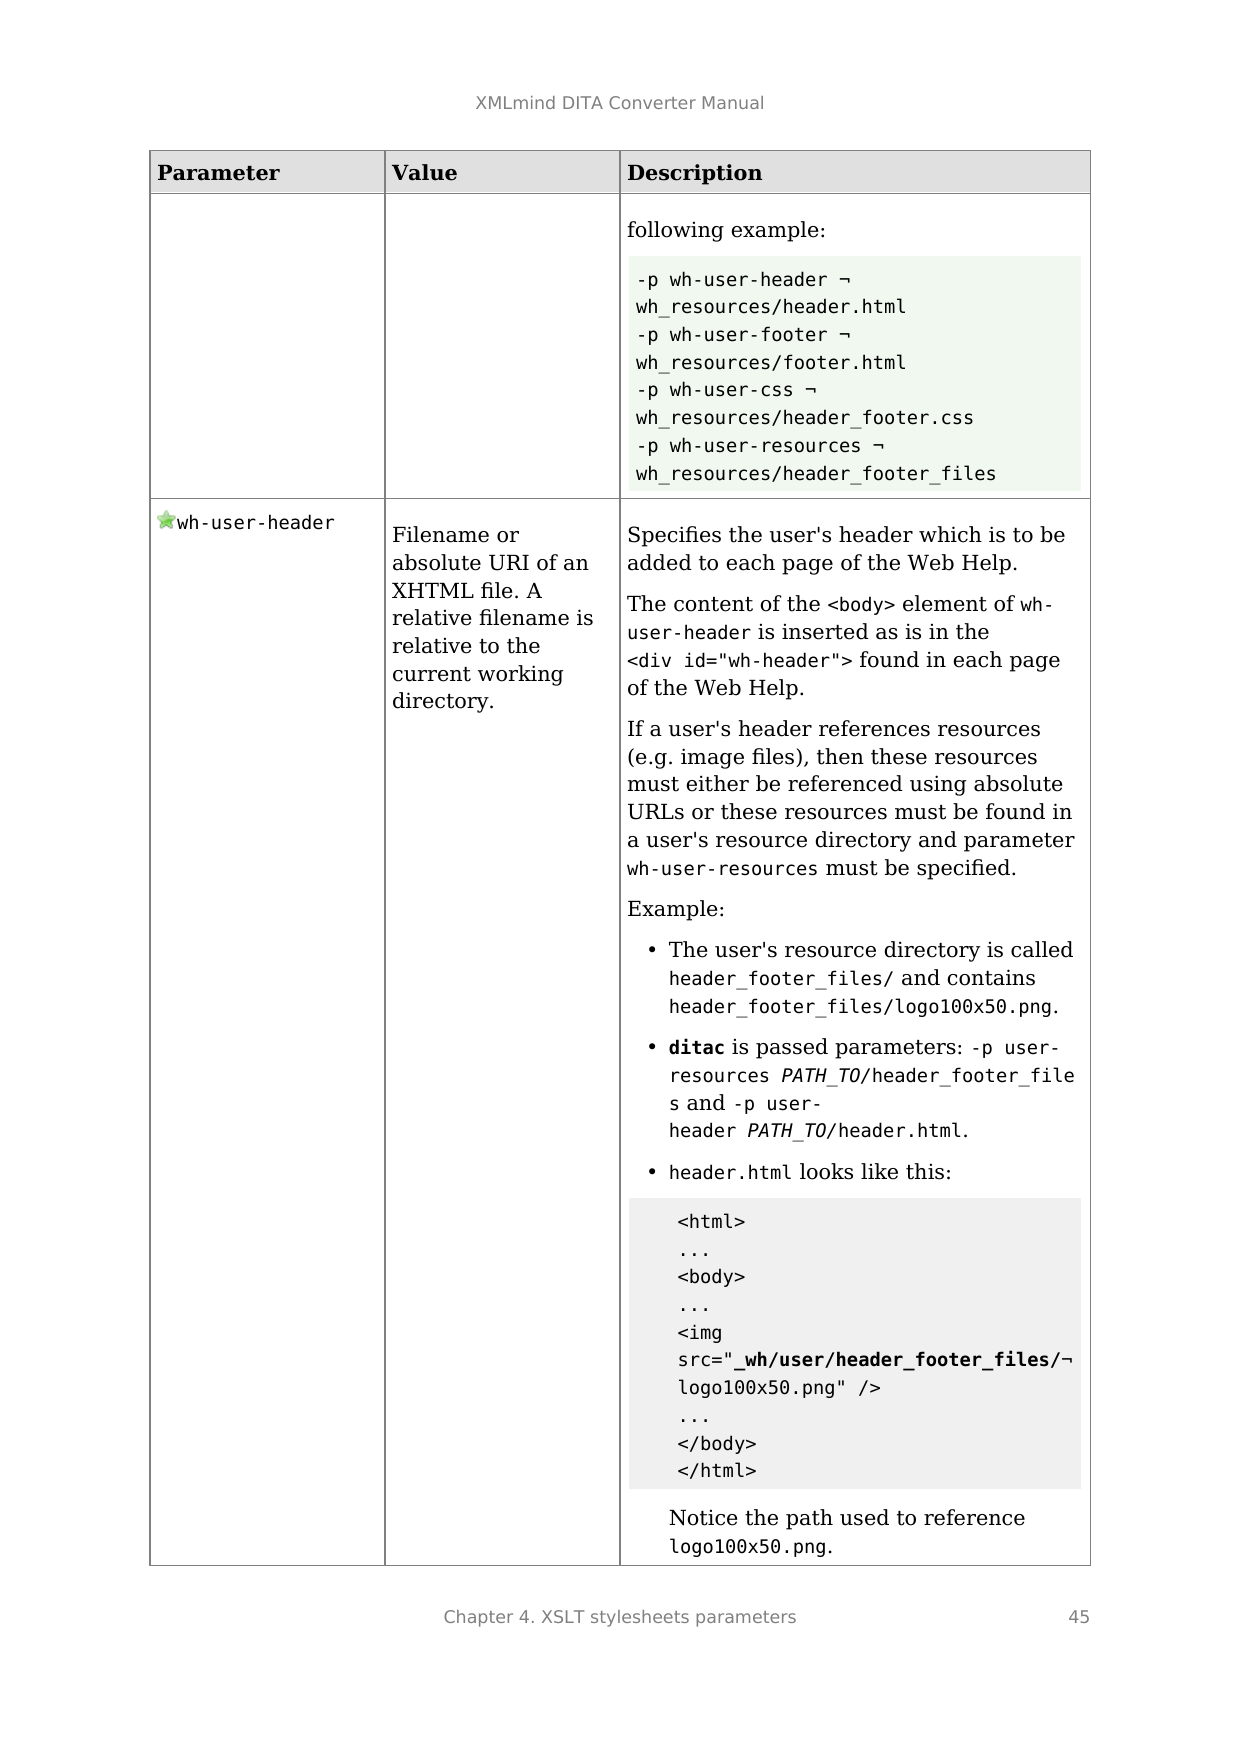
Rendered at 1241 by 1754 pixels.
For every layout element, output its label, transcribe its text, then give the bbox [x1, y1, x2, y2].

table_cell [151, 194, 384, 498]
table_header Parameter [151, 151, 384, 192]
table_header Description [621, 151, 1090, 192]
table_cell Specifies the user's header which is to be added to each page of the Web Help. The content of the <body> element of wh-user-header is inserted as is in the <div id="wh-header"> found in each page of the Web Help. If a user's header references resources (e.g. image files), then these resources must either be referenced using absolute URLs or these resources must be found in a user's resource directory and parameter wh-user-resources must be specified. Example: The user's resource directory is called header_footer_files/ and contains header_footer_files/logo100x50.png. ditac is passed parameters: -p user-resources PATH_TO/header_footer_files and -p user-header PATH_TO/header.html. header.html looks like this: <html> ... <body> ... <img src="_wh/user/header_footer_files/¬ logo100x50.png" /> ... </body> </html> Notice the path used to reference logo100x50.png. [621, 499, 1090, 1565]
picture [156, 509, 177, 530]
table_cell following example: -p wh-user-header ¬ wh_resources/header.html -p wh-user-footer ¬ wh_resources/footer.html -p wh-user-css ¬ wh_resources/header_footer.css -p wh-user-resources ¬ wh_resources/header_footer_files [621, 194, 1090, 498]
table_cell wh-user-header [151, 499, 384, 1565]
table_cell [386, 194, 619, 498]
table_header Value [386, 151, 619, 192]
table_cell Filename or absolute URI of an XHTML file. A relative filename is relative to the current working directory. [386, 499, 619, 1565]
